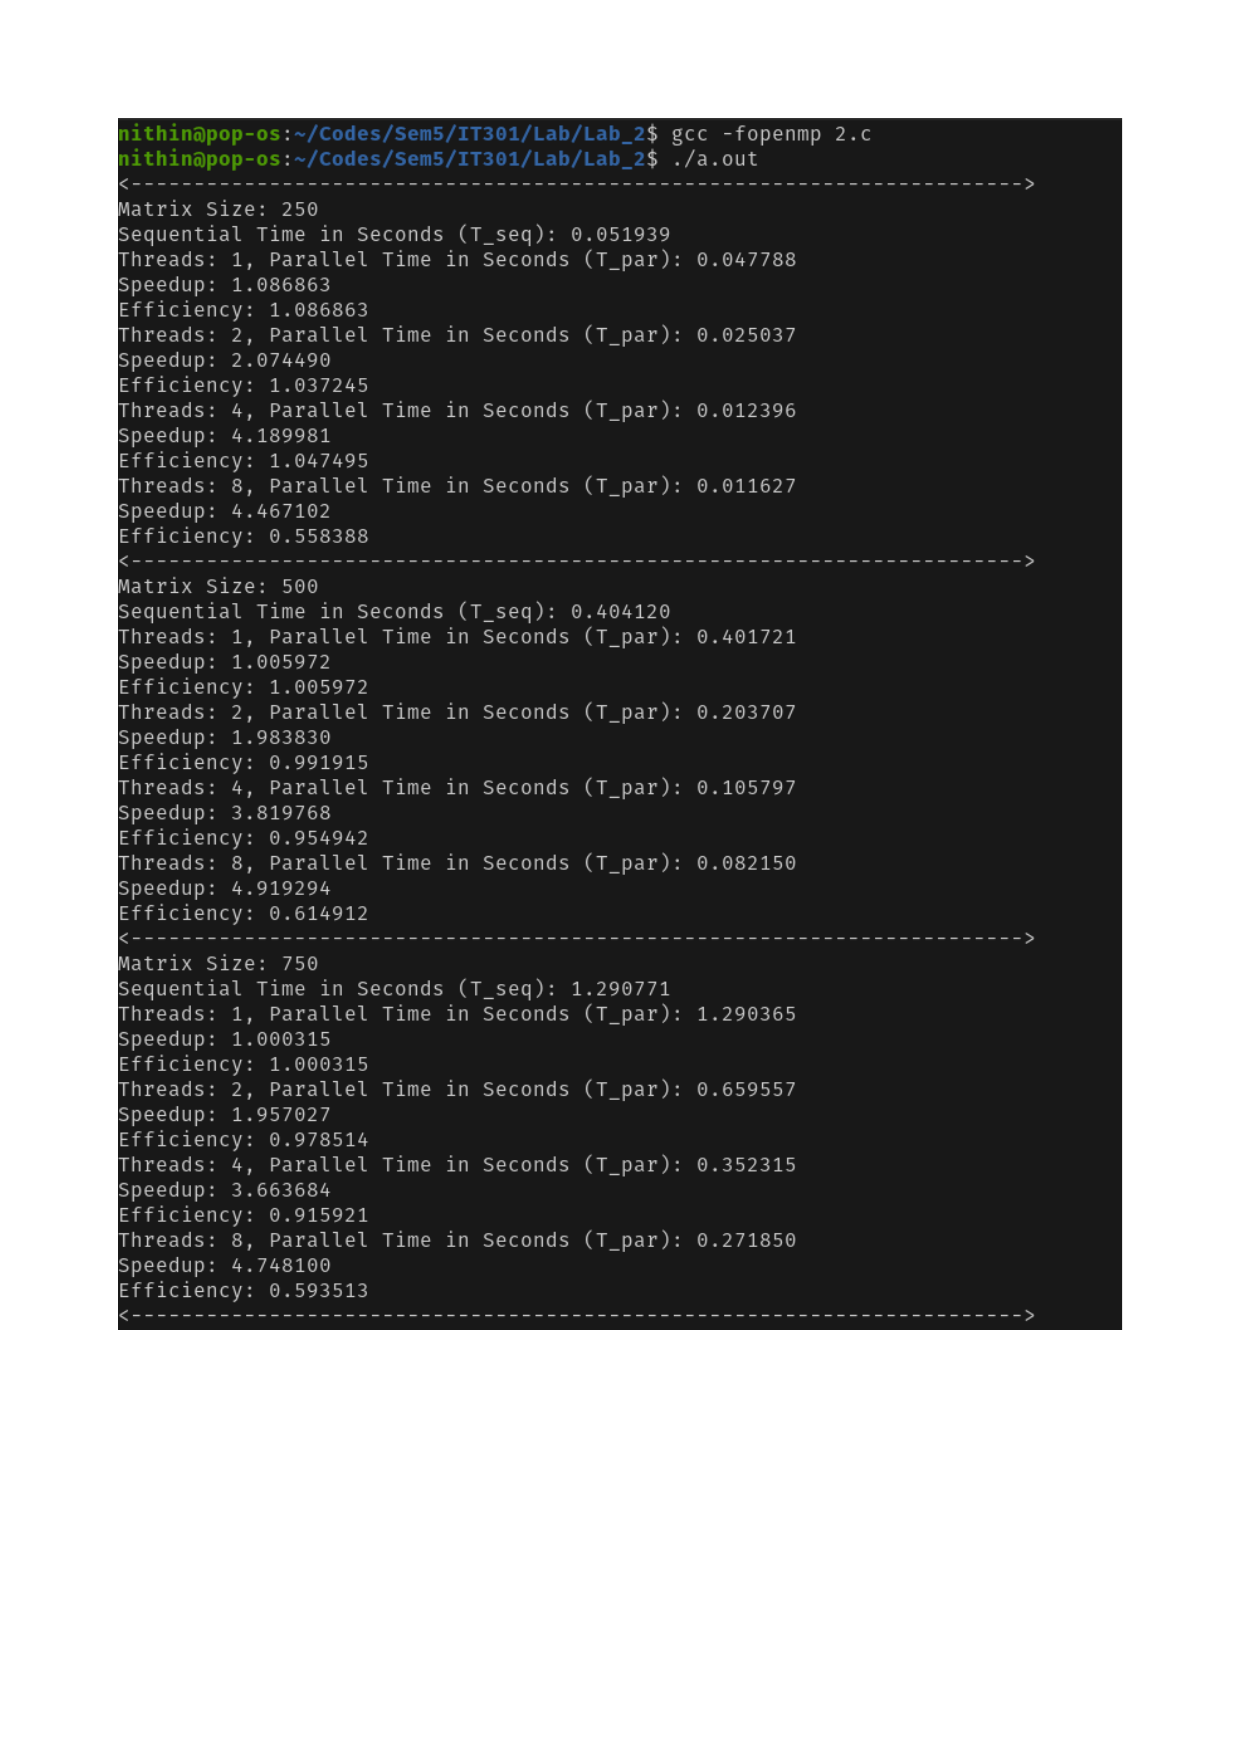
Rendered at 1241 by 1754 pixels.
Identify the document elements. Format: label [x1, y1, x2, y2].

picture [118, 118, 1123, 1330]
